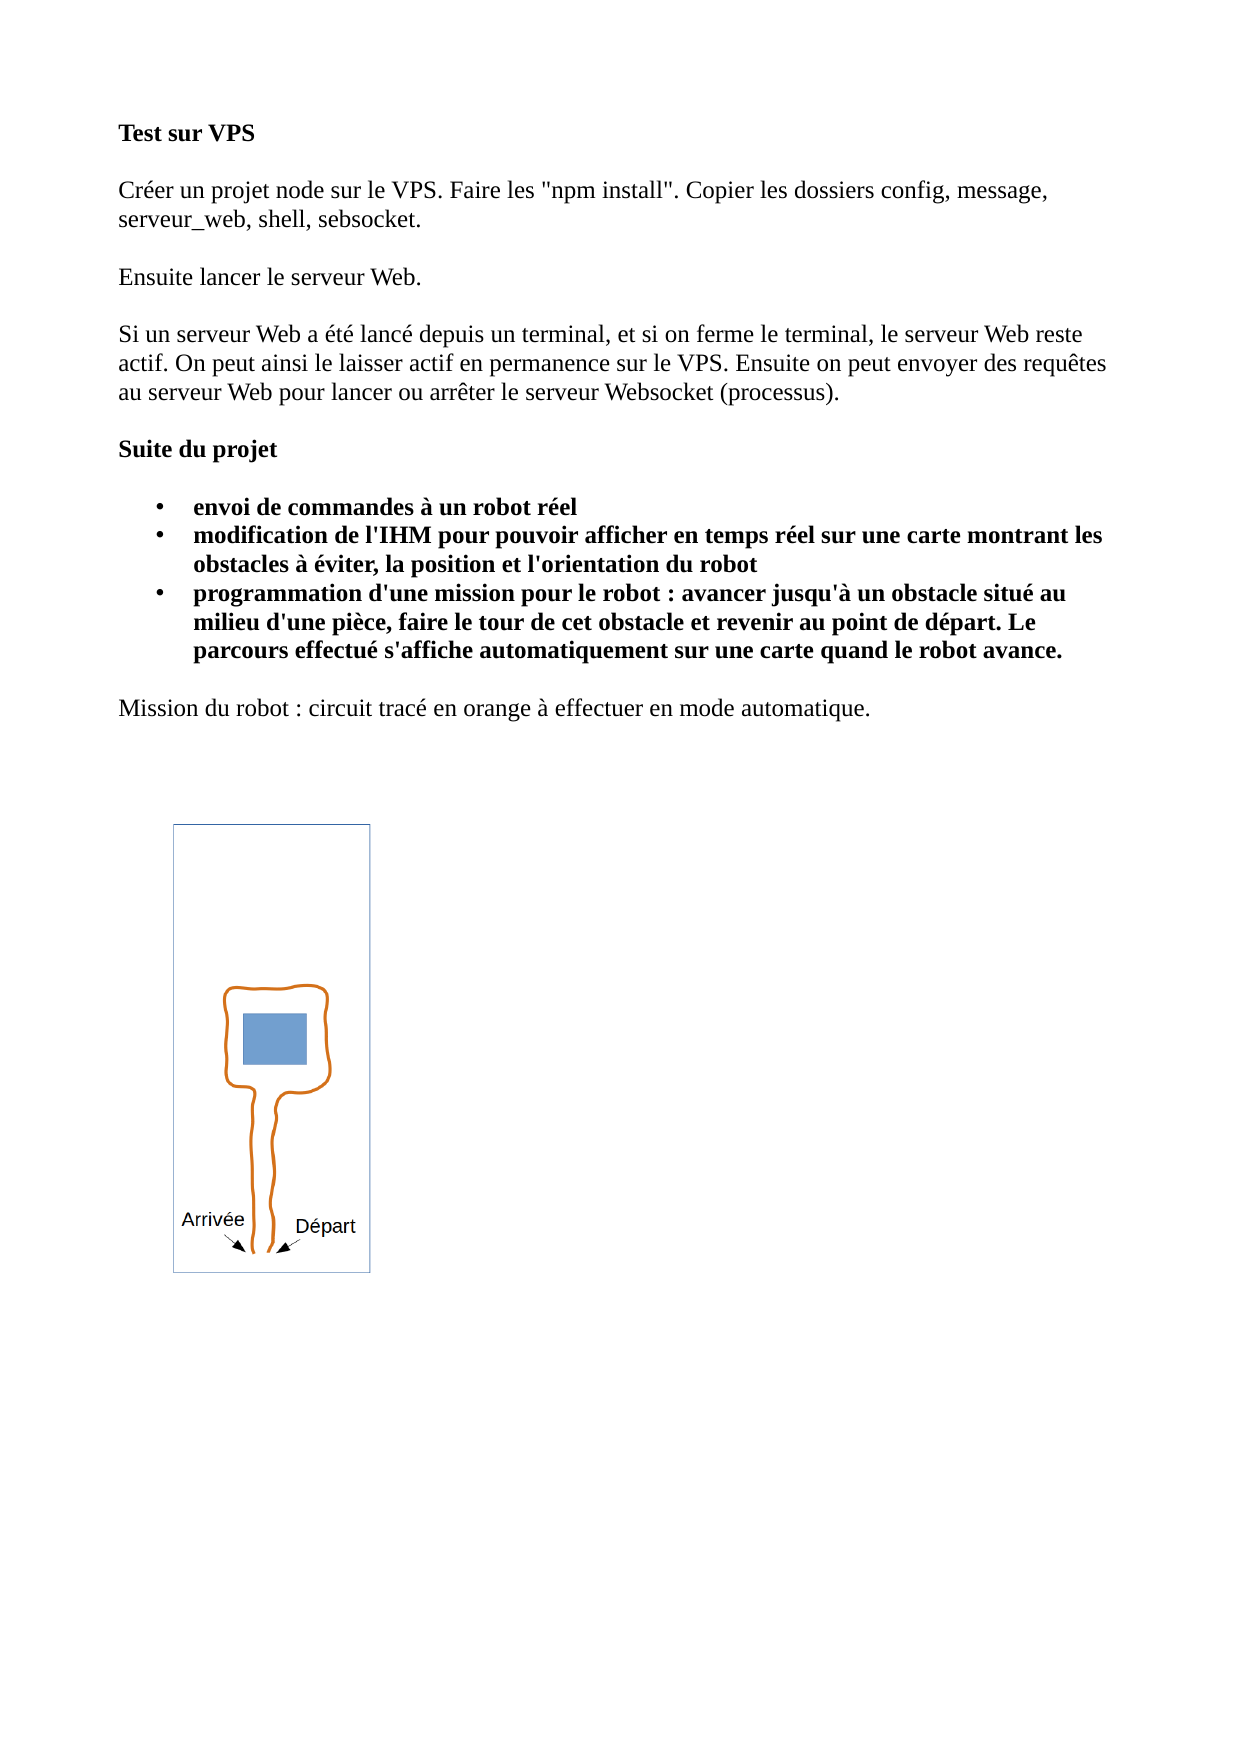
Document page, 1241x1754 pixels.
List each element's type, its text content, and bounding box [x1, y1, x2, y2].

text Créer un projet node sur le VPS. Faire les "npm install". Copier les dossiers config, message, serveur_web, shell, sebsocket. [118, 176, 1122, 233]
text Suite du projet [118, 434, 1122, 463]
picture [169, 819, 375, 1277]
list envoi de commandes à un robot réel [156, 492, 1122, 521]
list modification de l'IHM pour pouvoir afficher en temps réel sur une carte montrant les obstacles à éviter, la position et l'orientation du robot [156, 521, 1122, 578]
list programmation d'une mission pour le robot : avancer jusqu'à un obstacle situé au milieu d'une pièce, faire le tour de cet obstacle et revenir au point de départ. Le parcours effectué s'affiche automatiquement sur une carte quand le robot avance. [156, 578, 1122, 664]
text Mission du robot : circuit tracé en orange à effectuer en mode automatique. [118, 693, 1122, 722]
text Si un serveur Web a été lancé depuis un terminal, et si on ferme le terminal, le serveur Web reste actif. On peut ainsi le laisser actif en permanence sur le VPS. Ensuite on peut envoyer des requêtes au serveur Web pour lancer ou arrêter le serveur Websocket (processus). [118, 319, 1122, 406]
text Test sur VPS [118, 118, 1122, 147]
text Ensuite lancer le serveur Web. [118, 262, 1122, 291]
